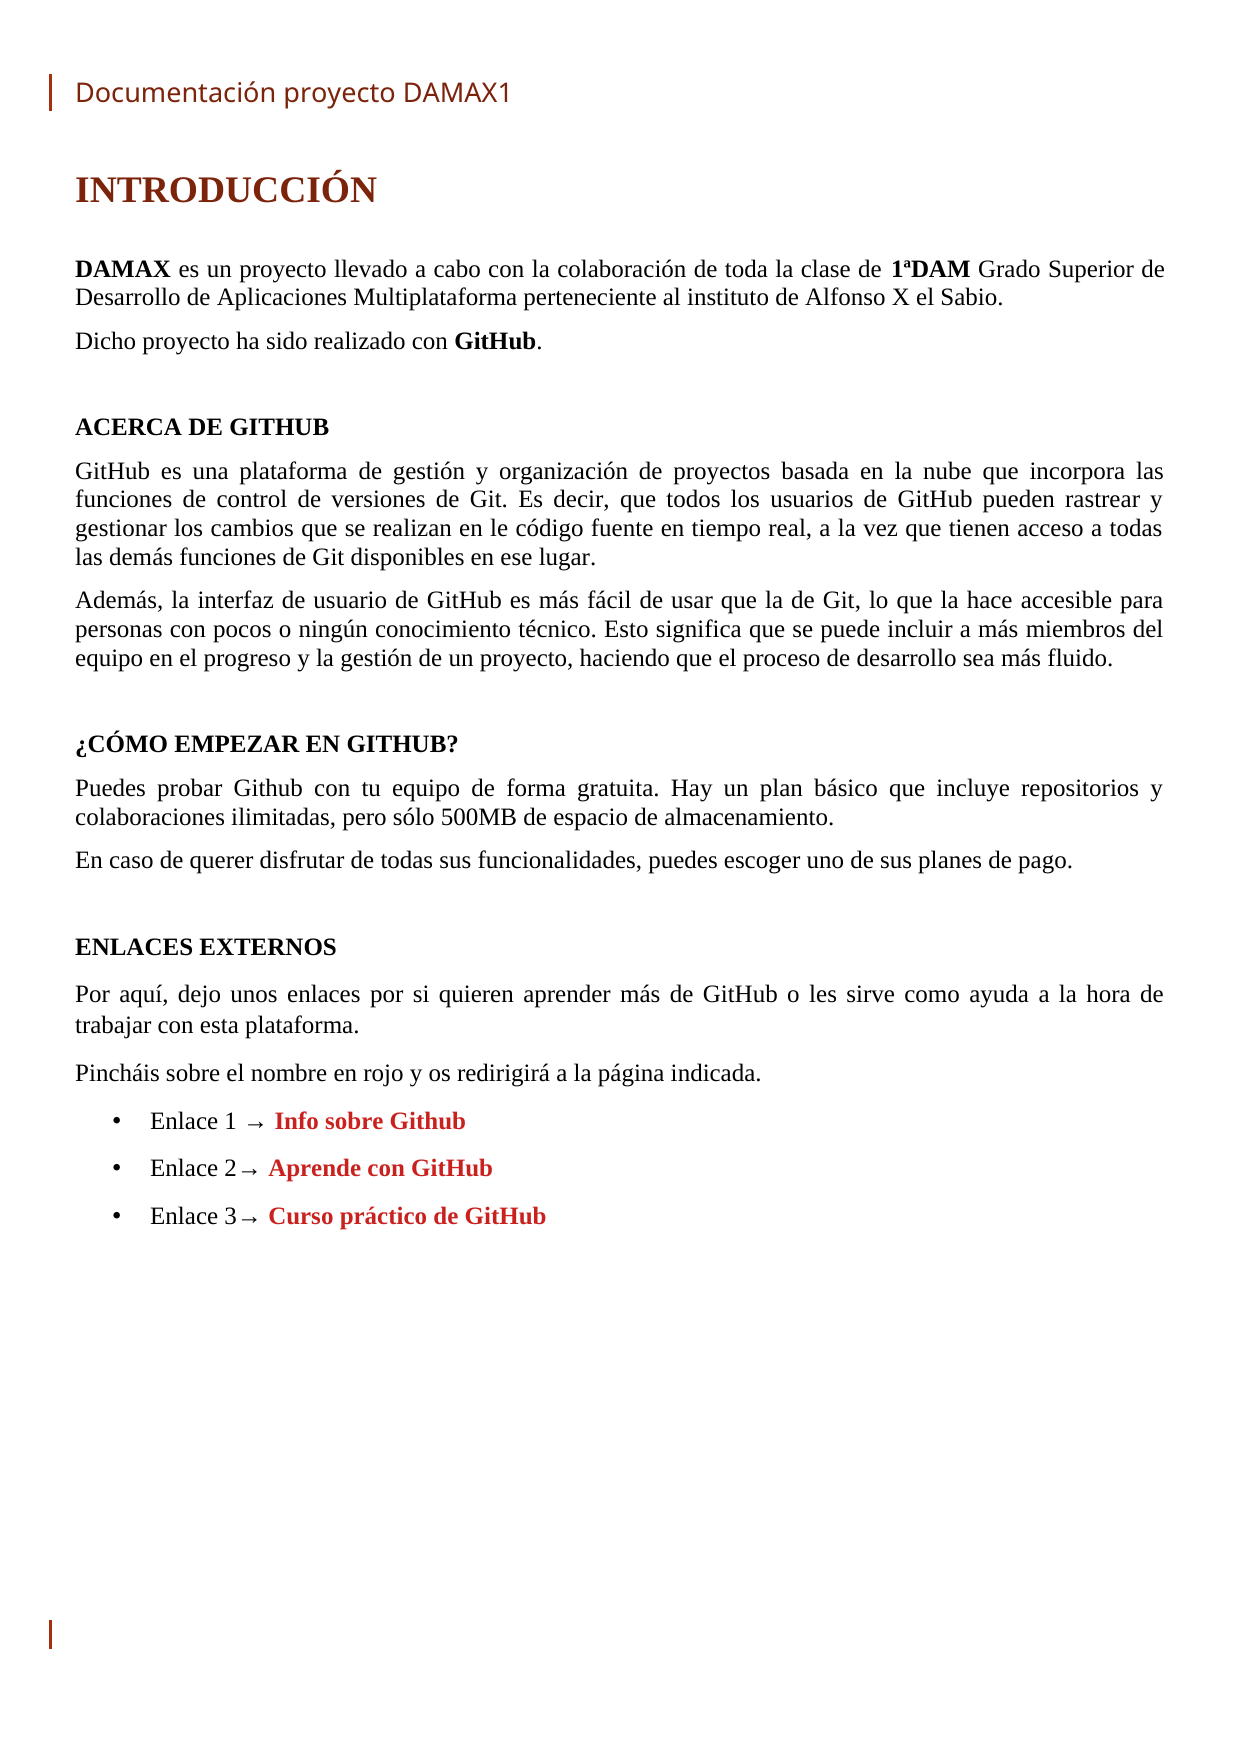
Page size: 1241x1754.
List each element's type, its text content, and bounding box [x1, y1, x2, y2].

text DAMAX es un proyecto llevado a cabo con la colaboración de toda la clase de 1ªDAM Grado Superior de Desarrollo de Aplicaciones Multiplataforma perteneciente al instituto de Alfonso X el Sabio. [75, 254, 1165, 311]
text Dicho proyecto ha sido realizado con GitHub. [75, 326, 1165, 354]
text Además, la interfaz de usuario de GitHub es más fácil de usar que la de Git, lo que la hace accesible para personas con pocos o ningún conocimiento técnico. Esto significa que se puede incluir a más miembros del equipo en el progreso y la gestión de un proyecto, haciendo que el proceso de desarrollo sea más fluido. [75, 585, 1165, 672]
list Enlace 3→ Curso práctico de GitHub [112, 1201, 1165, 1230]
text Por aquí, dejo unos enlaces por si quieren aprender más de GitHub o les sirve como ayuda a la hora de trabajar con esta plataforma. [75, 979, 1165, 1039]
text ACERCA DE GITHUB [75, 412, 1165, 441]
text GitHub es una plataforma de gestión y organización de proyectos basada en la nube que incorpora las funciones de control de versiones de Git. Es decir, que todos los usuarios de GitHub pueden rastrear y gestionar los cambios que se realizan en le código fuente en tiempo real, a la vez que tienen acceso a todas las demás funciones de Git disponibles en ese lugar. [75, 456, 1165, 571]
text Puedes probar Github con tu equipo de forma gratuita. Hay un plan básico que incluye repositorios y colaboraciones ilimitadas, pero sólo 500MB de espacio de almacenamiento. [75, 773, 1165, 830]
subtitle INTRODUCCIÓN [75, 167, 1165, 210]
text En caso de querer disfrutar de todas sus funcionalidades, puedes escoger uno de sus planes de pago. [75, 845, 1165, 874]
list Enlace 2→ Aprende con GitHub [112, 1153, 1165, 1182]
list Enlace 1 → Info sobre Github [112, 1106, 1165, 1134]
text Pincháis sobre el nombre en rojo y os redirigirá a la página indicada. [75, 1058, 1165, 1087]
text ¿CÓMO EMPEZAR EN GITHUB? [75, 729, 1165, 758]
text ENLACES EXTERNOS [75, 932, 1165, 960]
